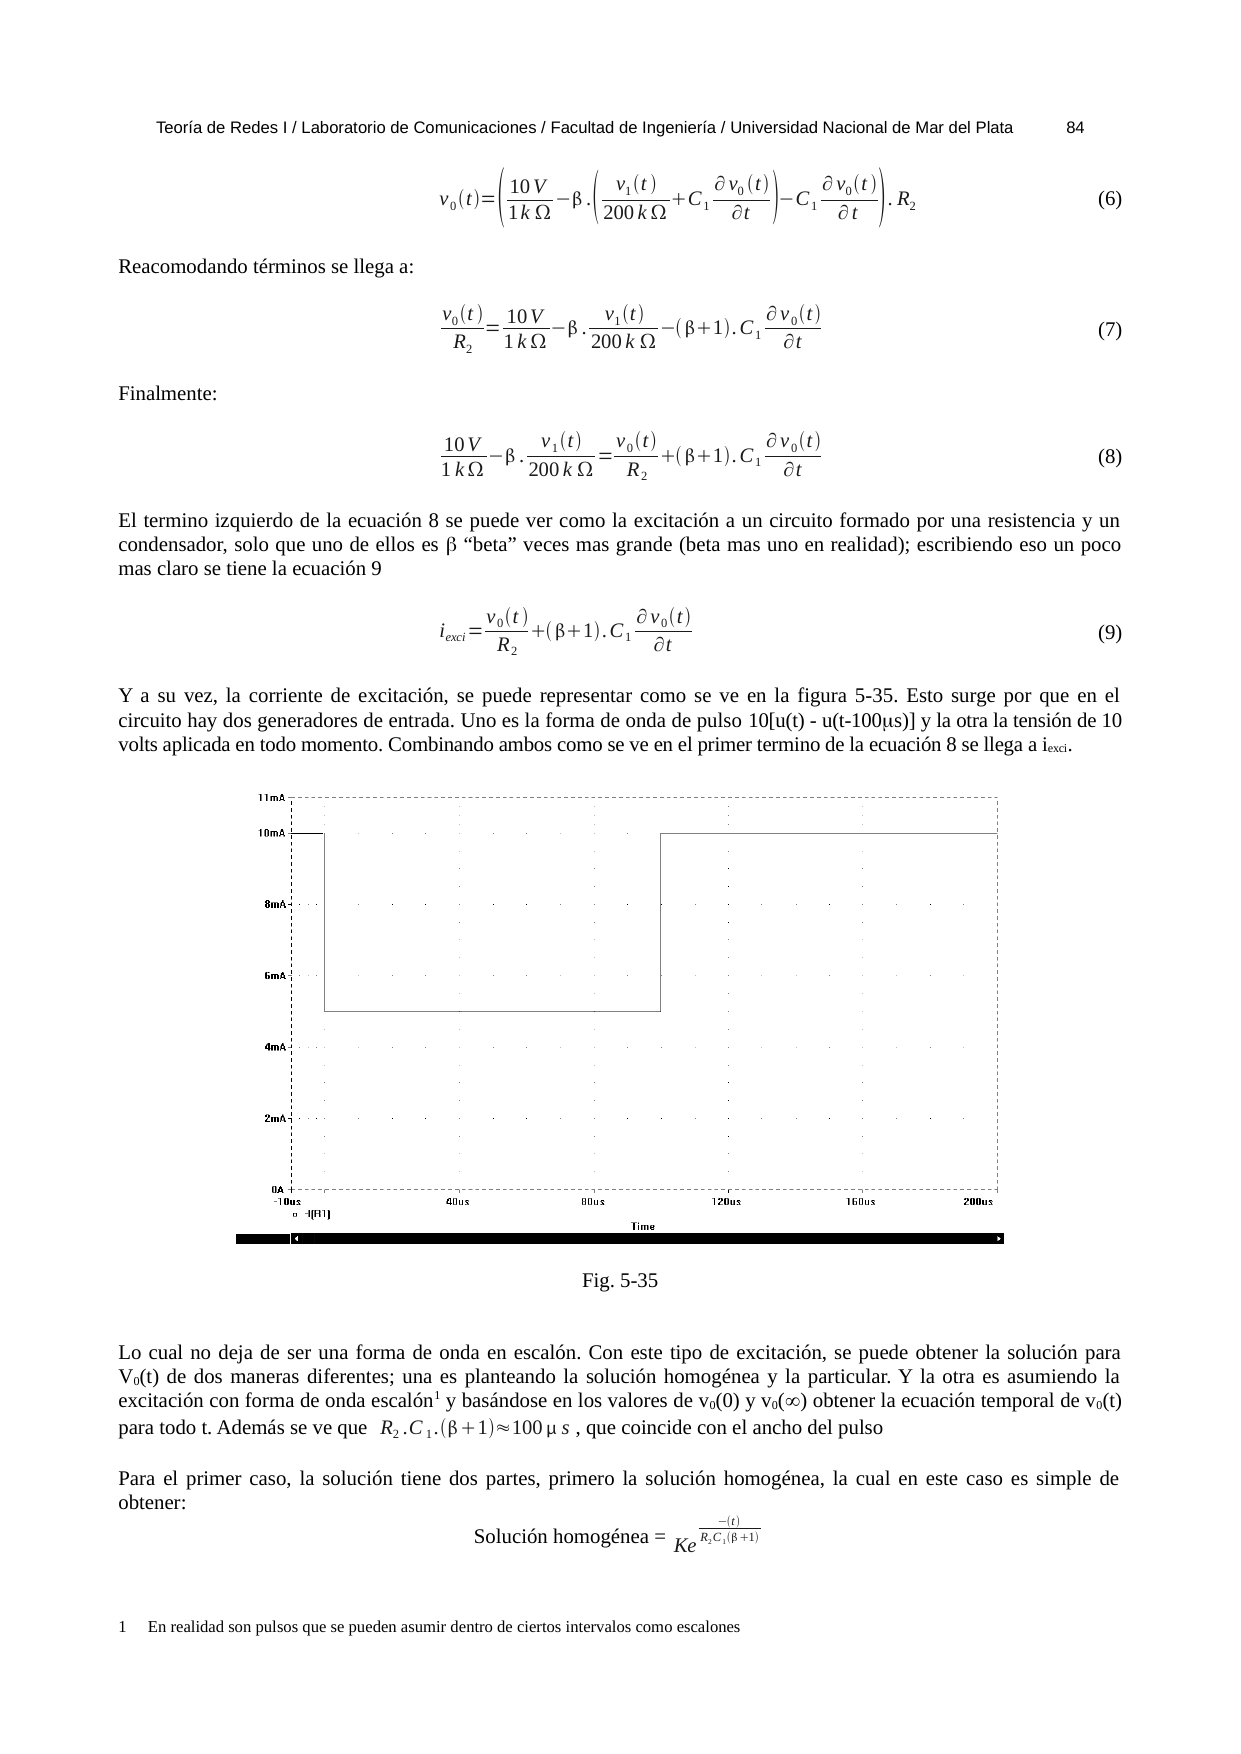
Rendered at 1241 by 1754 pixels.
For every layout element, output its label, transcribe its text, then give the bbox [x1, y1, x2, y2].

text (7) [118, 302, 1122, 357]
text Finalmente: [118, 381, 1122, 405]
text Para el primer caso, la solución tiene dos partes, primero la solución homogénea, la cual en este caso es simple de obtener: [118, 1466, 1122, 1514]
text Reacomodando términos se llega a: [118, 254, 1122, 278]
text (9) [118, 604, 1122, 659]
text El termino izquierdo de la ecuación 8 se puede ver como la excitación a un circuito formado por una resistencia y un condensador, solo que uno de ellos es b “beta” veces mas grande (beta mas uno en realidad); escribiendo eso un poco mas claro se tiene la ecuación 9 [118, 508, 1122, 580]
text (6) [118, 167, 1122, 230]
text Y a su vez, la corriente de excitación, se puede representar como se ve en la figura 5-35. Esto surge por que en el circuito hay dos generadores de entrada. Uno es la forma de onda de pulso 10[u(t) - u(t-100ms)] y la otra la tensión de 10 volts aplicada en todo momento. Combinando ambos como se ve en el primer termino de la ecuación 8 se llega a iexci. [118, 683, 1122, 756]
text Fig. 5-35 [118, 1268, 1122, 1292]
text En realidad son pulsos que se pueden asumir dentro de ciertos intervalos como escalones [118, 1617, 1122, 1636]
text (8) [118, 429, 1122, 484]
text Lo cual no deja de ser una forma de onda en escalón. Con este tipo de excitación, se puede obtener la solución para V0(t) de dos maneras diferentes; una es planteando la solución homogénea y la particular. Y la otra es asumiendo la excitación con forma de onda escalón y basándose en los valores de v0(0) y v0() obtener la ecuación temporal de v0(t) para todo t. Además se ve que , que coincide con el ancho del pulso [118, 1340, 1122, 1442]
text Solución homogénea = [118, 1514, 1122, 1558]
